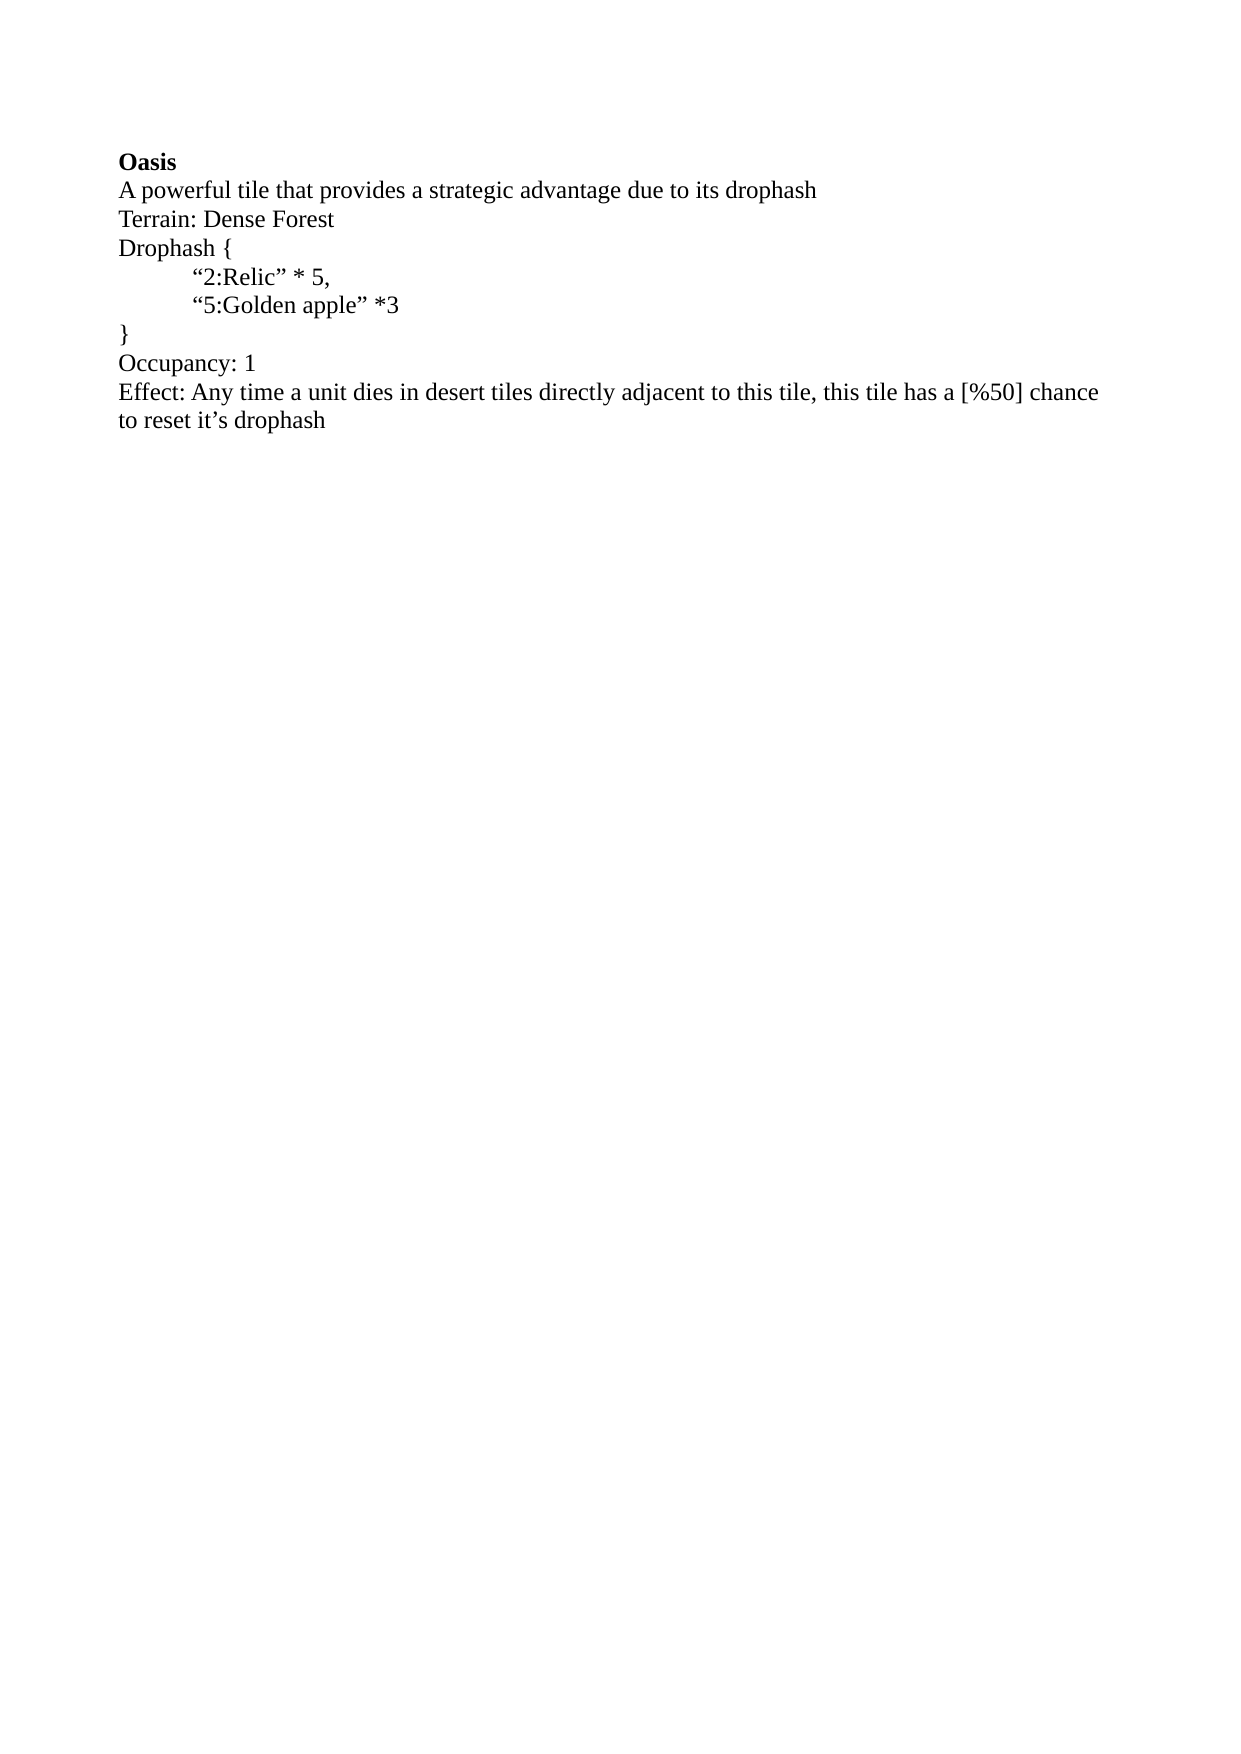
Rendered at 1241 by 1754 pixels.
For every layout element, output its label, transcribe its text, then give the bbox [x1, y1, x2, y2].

text Drophash { [118, 233, 1122, 262]
text Terrain: Dense Forest [118, 204, 1122, 233]
text A powerful tile that provides a strategic advantage due to its drophash [118, 176, 1122, 204]
text } [118, 319, 1122, 348]
text Oasis [118, 147, 1122, 176]
text “5:Golden apple” *3 [118, 291, 1122, 319]
text Occupancy: 1 [118, 348, 1122, 377]
text “2:Relic” * 5, [118, 262, 1122, 291]
text Effect: Any time a unit dies in desert tiles directly adjacent to this tile, this tile has a [%50] chance to reset it’s drophash [118, 377, 1122, 434]
